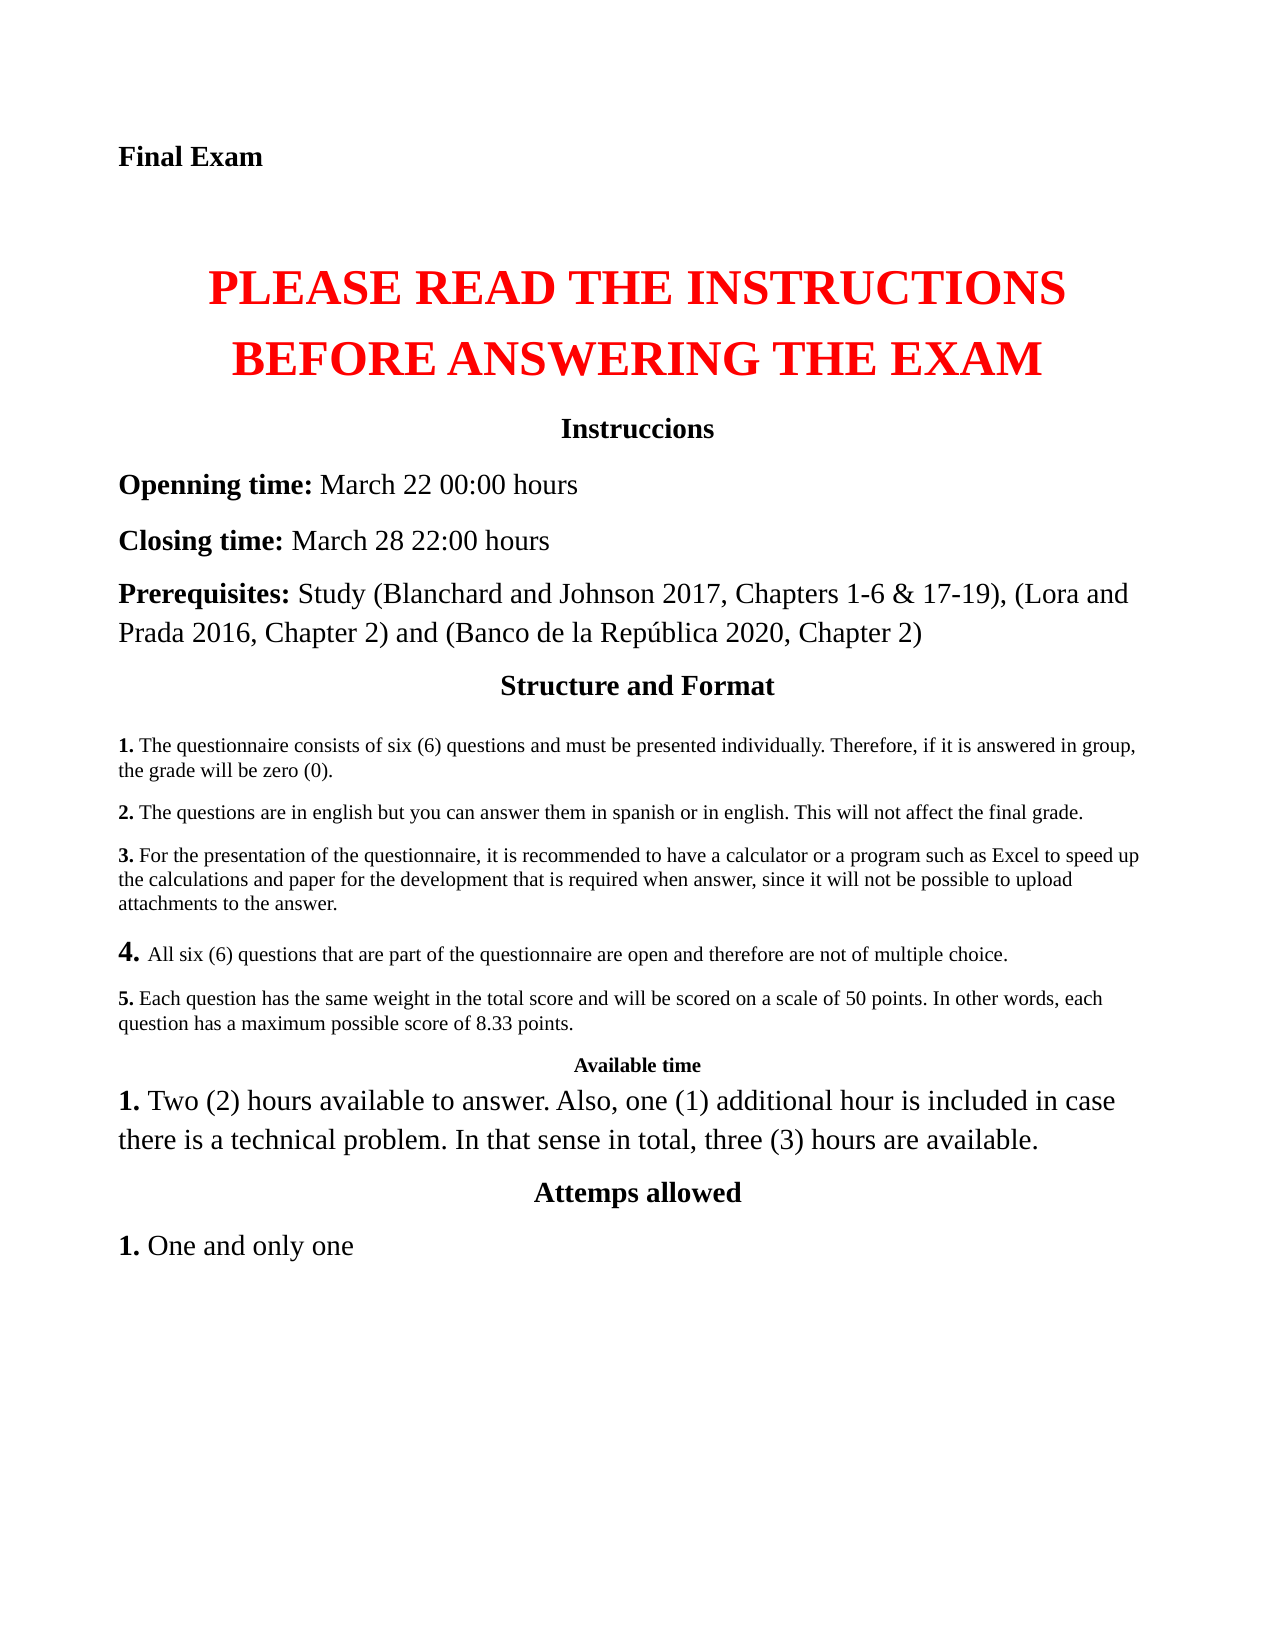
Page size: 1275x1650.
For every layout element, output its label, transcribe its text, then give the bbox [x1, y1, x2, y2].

subtitle 1. The questionnaire consists of six (6) questions and must be presented individually. Therefore, if it is answered in group, the grade will be zero (0). [118, 733, 1157, 782]
text Instruccions [118, 411, 1157, 445]
text 1. Two (2) hours available to answer. Also, one (1) additional hour is included in case there is a technical problem. In that sense in total, three (3) hours are available. [118, 1083, 1157, 1156]
text 1. One and only one [118, 1228, 1157, 1262]
subtitle PLEASE READ THE INSTRUCTIONS BEFORE ANSWERING THE EXAM [118, 258, 1157, 386]
subtitle 5. Each question has the same weight in the total score and will be scored on a scale of 50 points. In other words, each question has a maximum possible score of 8.33 points. [118, 986, 1157, 1034]
subtitle 3. For the presentation of the questionnaire, it is recommended to have a calculator or a program such as Excel to speed up the calculations and paper for the development that is required when answer, since it will not be possible to upload attachments to the answer. [118, 843, 1157, 915]
text Prerequisites: Study (Blanchard and Johnson 2017, Chapters 1-6 & 17-19), (Lora and Prada 2016, Chapter 2) and (Banco de la República 2020, Chapter 2) [118, 576, 1157, 648]
subtitle Final Exam [118, 139, 1157, 172]
subtitle 4. All six (6) questions that are part of the questionnaire are open and therefore are not of multiple choice. [118, 934, 1157, 968]
text Structure and Format [118, 668, 1157, 701]
subtitle 2. The questions are in english but you can answer them in spanish or in english. This will not affect the final grade. [118, 800, 1157, 824]
subtitle Available time [118, 1053, 1157, 1077]
text Openning time: March 22 00:00 hours [118, 467, 1157, 501]
text Attemps allowed [118, 1175, 1157, 1209]
text Closing time: March 28 22:00 hours [118, 523, 1157, 557]
